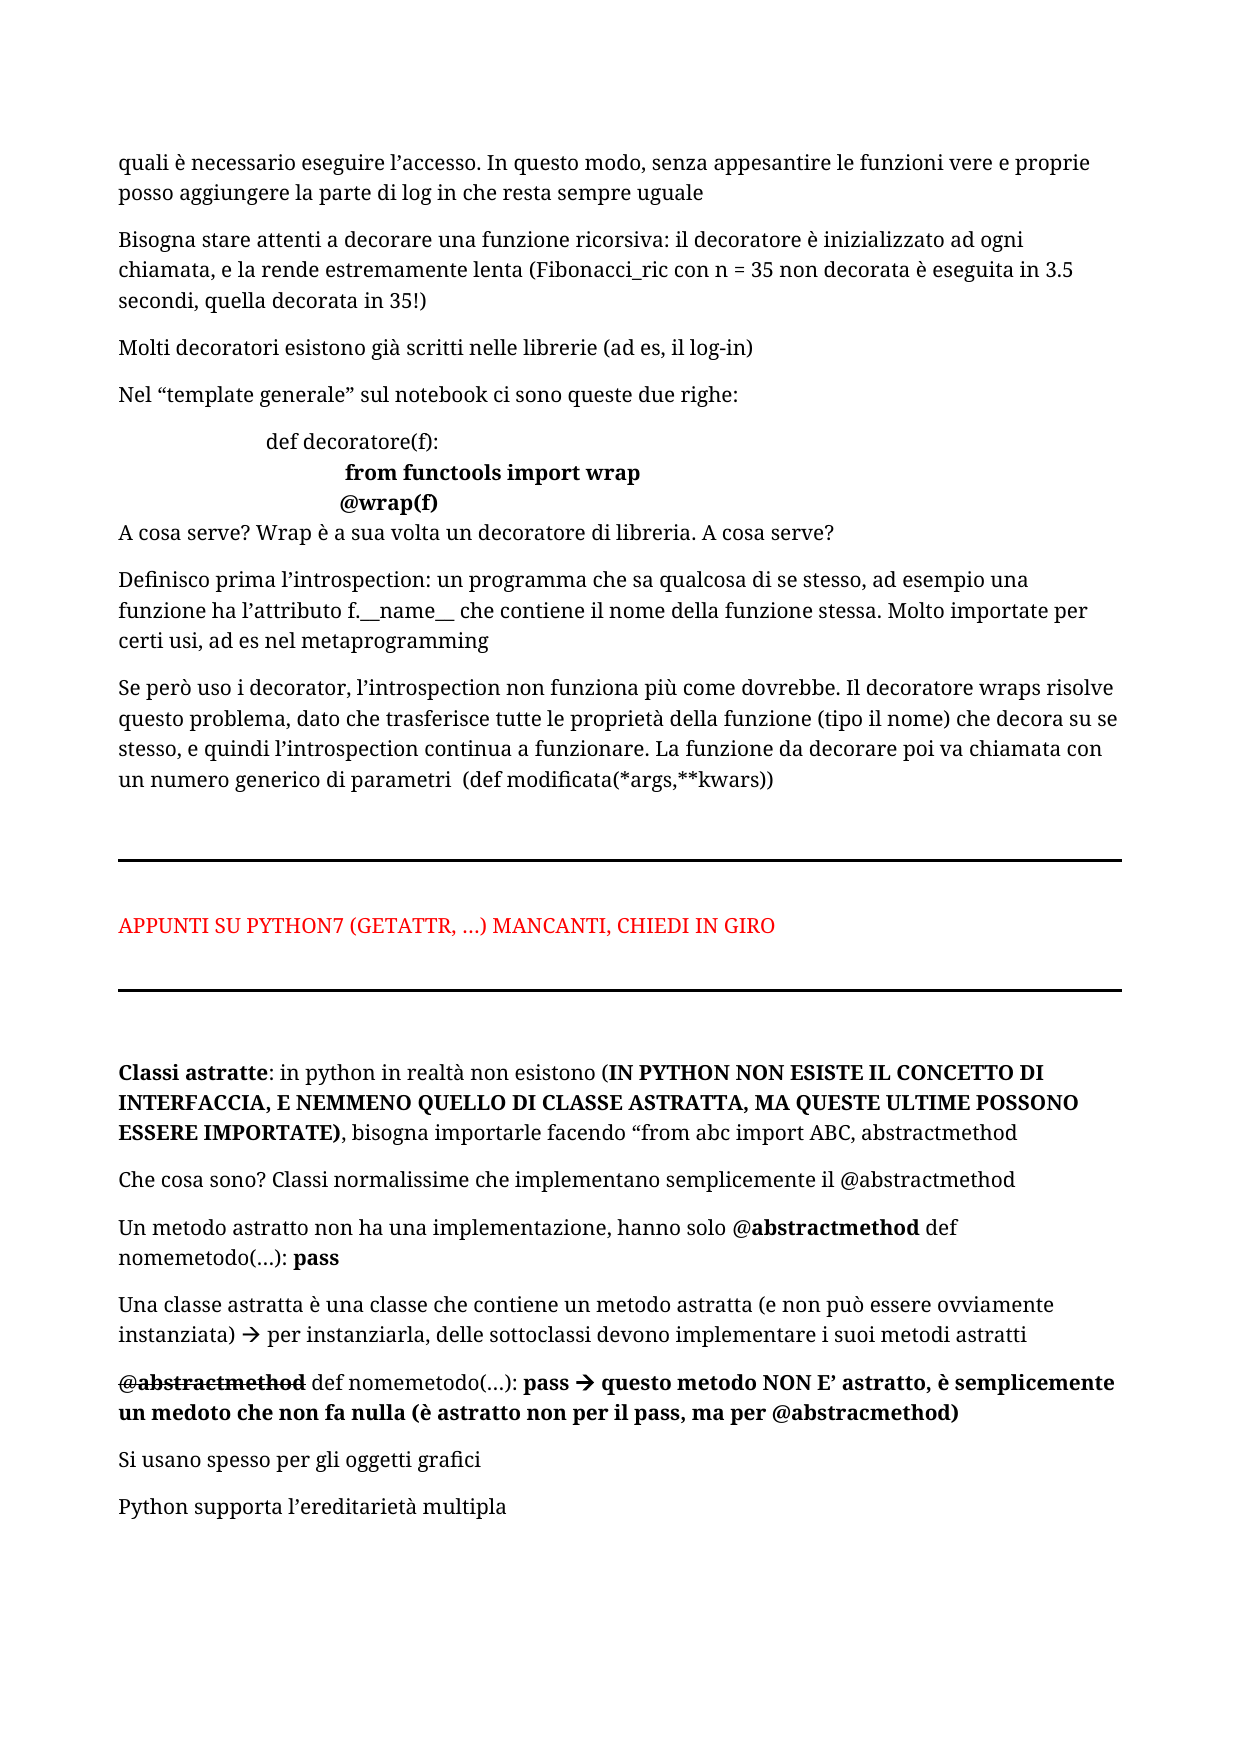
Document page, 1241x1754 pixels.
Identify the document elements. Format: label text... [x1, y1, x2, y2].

text Una classe astratta è una classe che contiene un metodo astratta (e non può essere ovviamente instanziata)  per instanziarla, delle sottoclassi devono implementare i suoi metodi astratti [118, 1290, 1122, 1349]
text Definisco prima l’introspection: un programma che sa qualcosa di se stesso, ad esempio una funzione ha l’attributo f.__name__ che contiene il nome della funzione stessa. Molto importate per certi usi, ad es nel metaprogramming [118, 566, 1122, 655]
text Python supporta l’ereditarietà multipla [118, 1492, 1122, 1521]
text Un metodo astratto non ha una implementazione, hanno solo @abstractmethod def nomemetodo(…): pass [118, 1213, 1122, 1271]
text Se però uso i decorator, l’introspection non funziona più come dovrebbe. Il decoratore wraps risolve questo problema, dato che trasferisce tutte le proprietà della funzione (tipo il nome) che decora su se stesso, e quindi l’introspection continua a funzionare. La funzione da decorare poi va chiamata con un numero generico di parametri (def modificata(*args,**kwars)) [118, 673, 1122, 793]
text Bisogna stare attenti a decorare una funzione ricorsiva: il decoratore è inizializzato ad ogni chiamata, e la rende estremamente lenta (Fibonacci_ric con n = 35 non decorata è eseguita in 3.5 secondi, quella decorata in 35!) [118, 225, 1122, 314]
text quali è necessario eseguire l’accesso. In questo modo, senza appesantire le funzioni vere e proprie posso aggiungere la parte di log in che resta sempre uguale [118, 148, 1122, 206]
text @wrap(f) [118, 488, 1122, 516]
text from functools import wrap [118, 458, 1122, 486]
text Classi astratte: in python in realtà non esistono (IN PYTHON NON ESISTE IL CONCETTO DI INTERFACCIA, E NEMMENO QUELLO DI CLASSE ASTRATTA, MA QUESTE ULTIME POSSONO ESSERE IMPORTATE), bisogna importarle facendo “from abc import ABC, abstractmethod [118, 1058, 1122, 1147]
text Nel “template generale” sul notebook ci sono queste due righe: [118, 380, 1122, 408]
text Si usano spesso per gli oggetti grafici [118, 1445, 1122, 1473]
text APPUNTI SU PYTHON7 (GETATTR, …) MANCANTI, CHIEDI IN GIRO [118, 906, 1122, 939]
text @abstractmethod def nomemetodo(…): pass  questo metodo NON E’ astratto, è semplicemente un medoto che non fa nulla (è astratto non per il pass, ma per @abstracmethod) [118, 1368, 1122, 1426]
text def decoratore(f): [192, 427, 1122, 456]
text Che cosa sono? Classi normalissime che implementano semplicemente il @abstractmethod [118, 1166, 1122, 1194]
text Molti decoratori esistono già scritti nelle librerie (ad es, il log-in) [118, 333, 1122, 361]
text A cosa serve? Wrap è a sua volta un decoratore di libreria. A cosa serve? [118, 518, 1122, 547]
